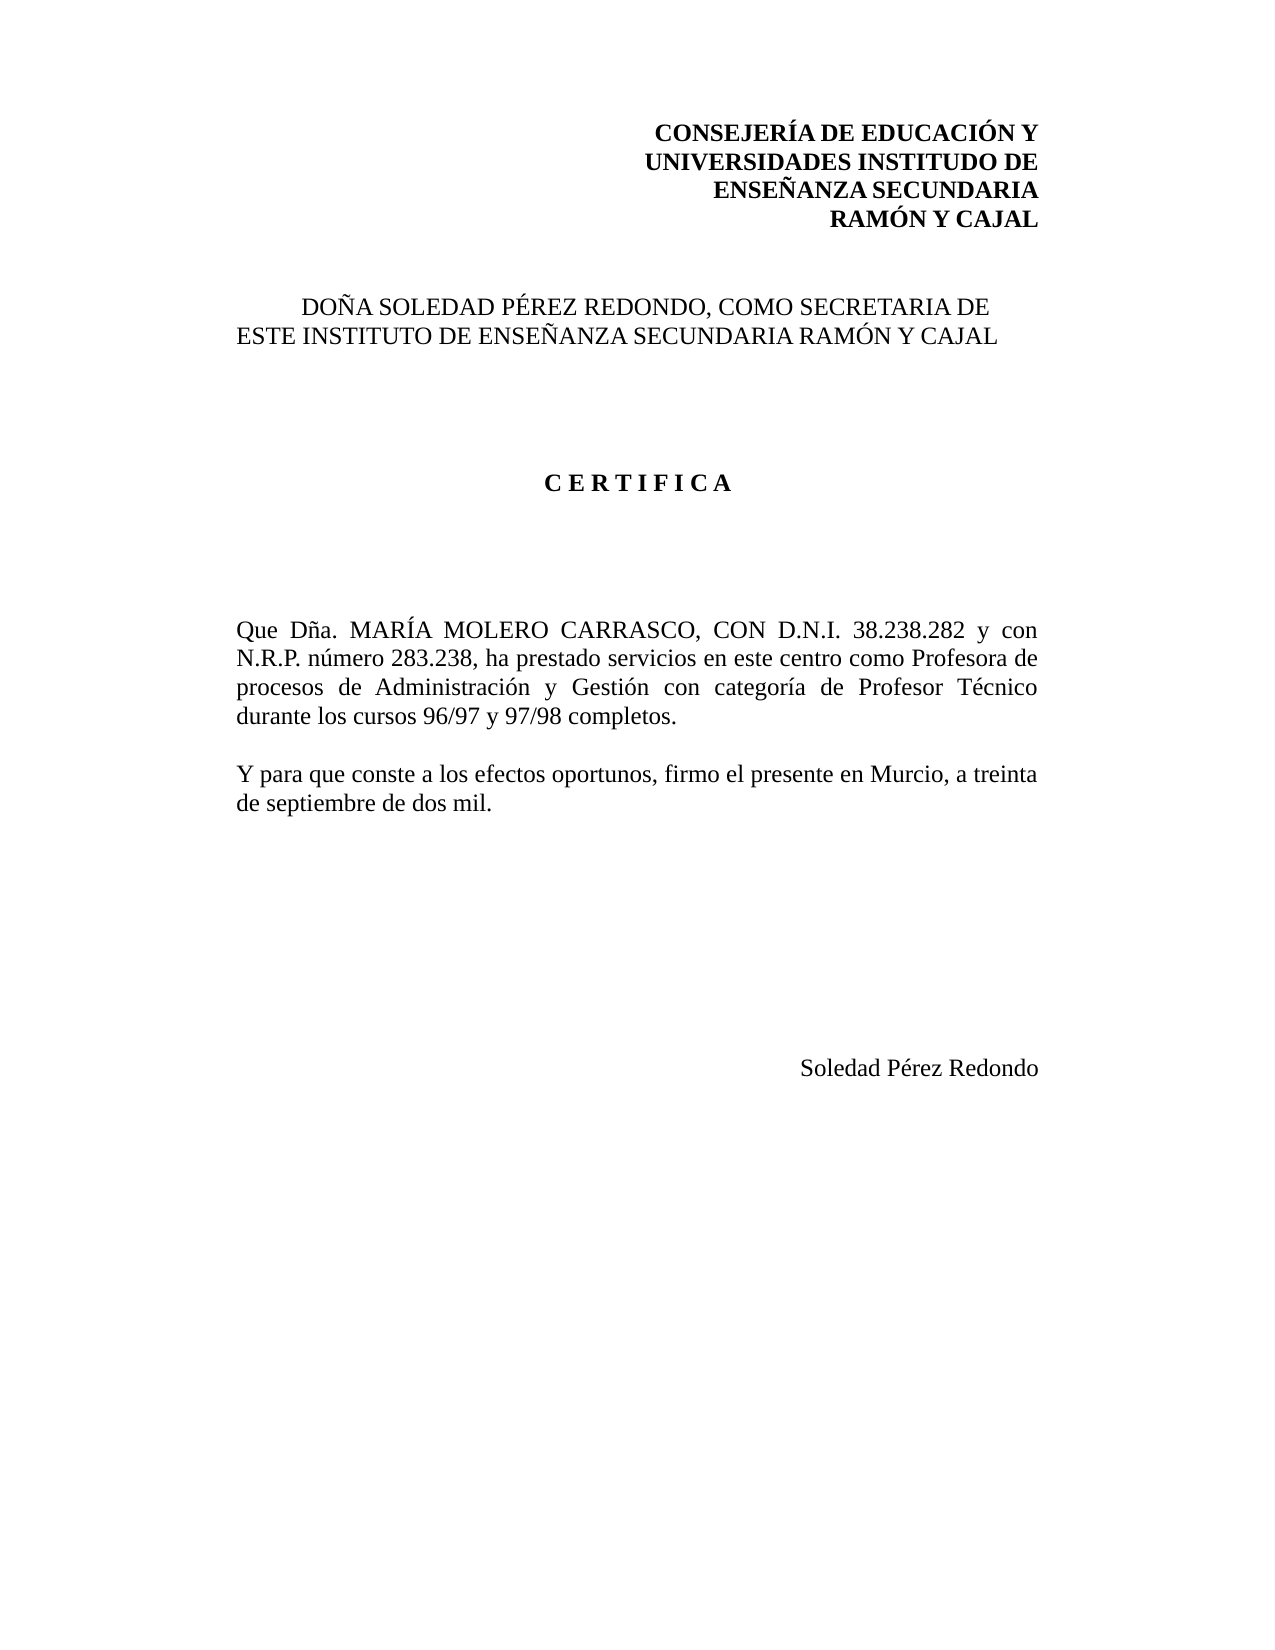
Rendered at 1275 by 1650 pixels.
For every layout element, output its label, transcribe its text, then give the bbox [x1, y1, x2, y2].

text Soledad Pérez Redondo [236, 1053, 1039, 1082]
text C E R T I F I C A [236, 468, 1039, 497]
text Que Dña. MARÍA MOLERO CARRASCO, CON D.N.I. 38.238.282 y con N.R.P. número 283.238, ha prestado servicios en este centro como Profesora de procesos de Administración y Gestión con categoría de Profesor Técnico durante los cursos 96/97 y 97/98 completos. [236, 615, 1039, 730]
text DOÑA SOLEDAD PÉREZ REDONDO, COMO SECRETARIA DE ESTE INSTITUTO DE ENSEÑANZA SECUNDARIA RAMÓN Y CAJAL [236, 292, 1039, 350]
text CONSEJERÍA DE EDUCACIÓN Y UNIVERSIDADES INSTITUDO DE ENSEÑANZA SECUNDARIA [236, 118, 1039, 204]
text Y para que conste a los efectos oportunos, firmo el presente en Murcio, a treinta de septiembre de dos mil. [236, 759, 1039, 817]
text RAMÓN Y CAJAL [236, 204, 1039, 233]
